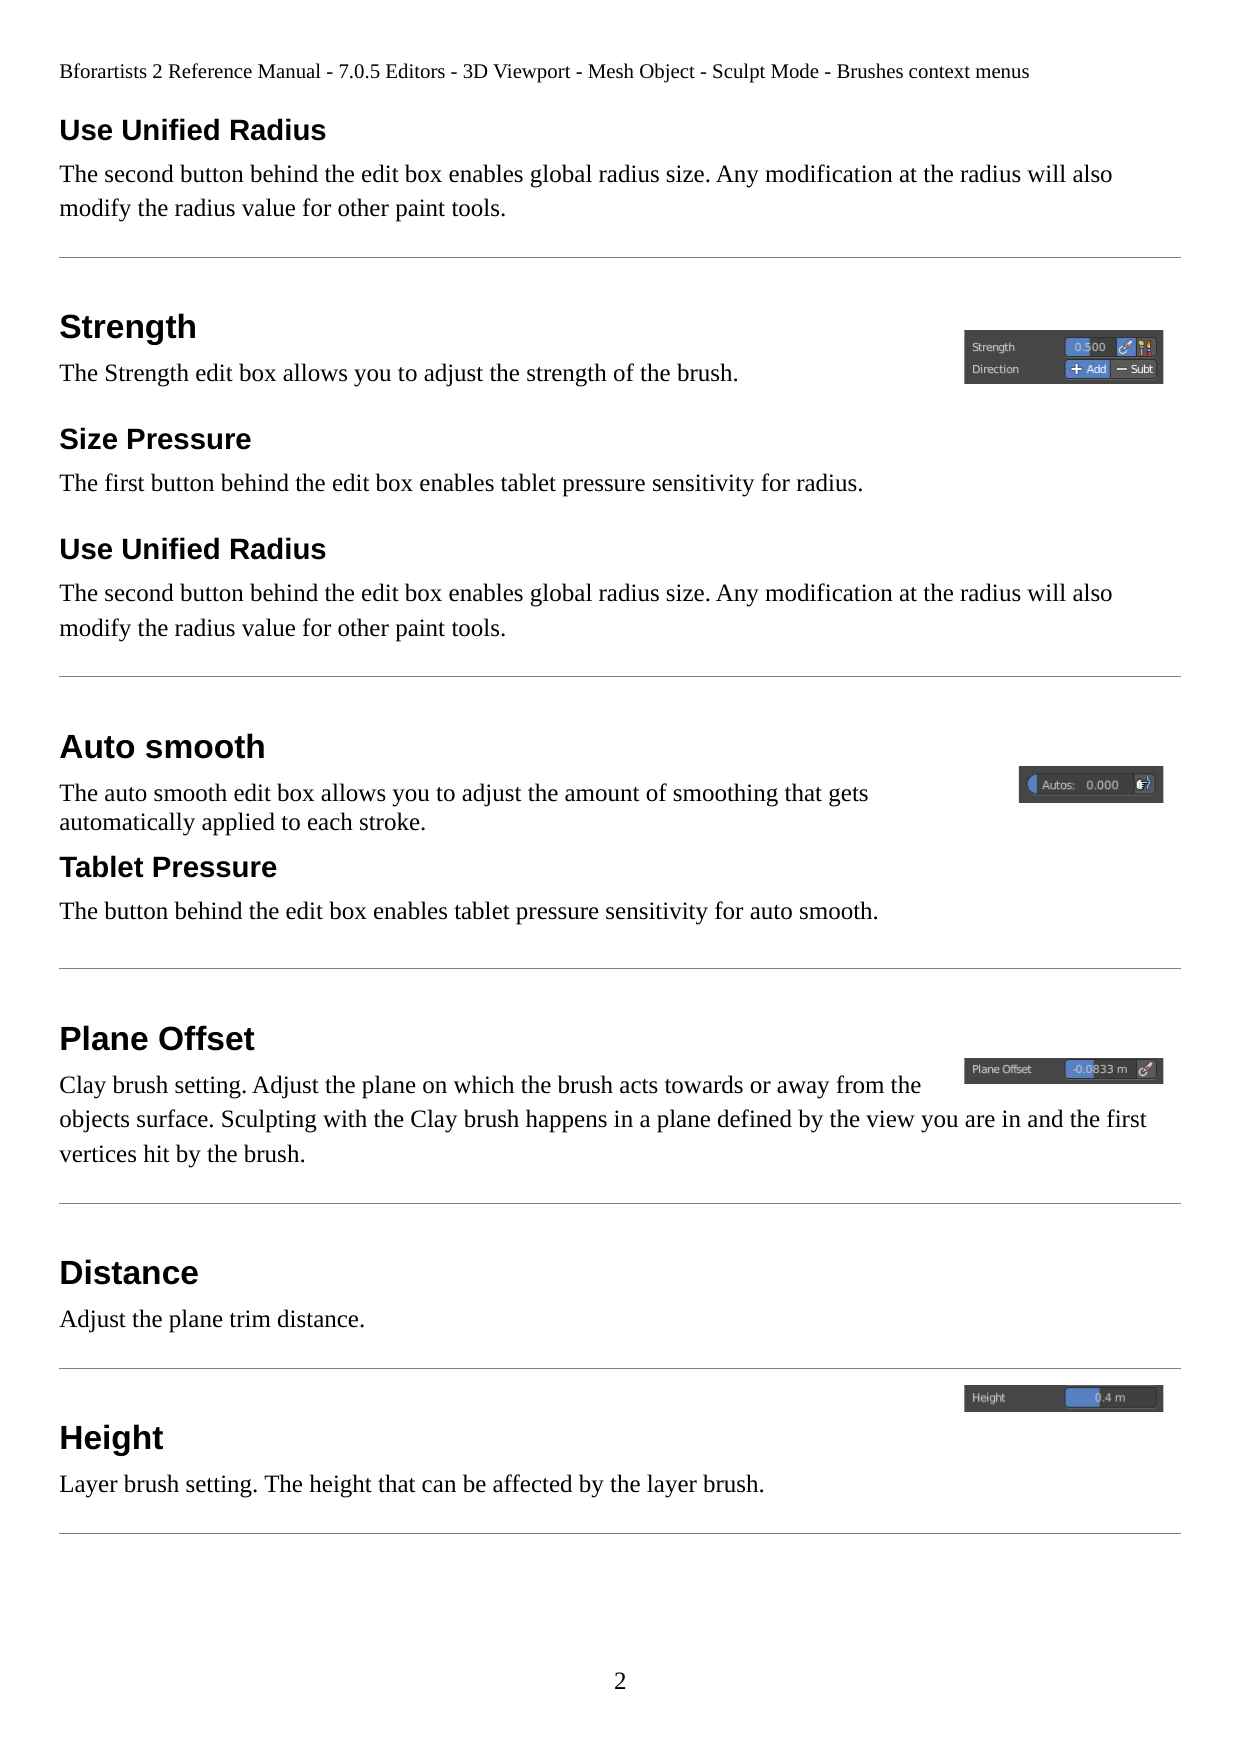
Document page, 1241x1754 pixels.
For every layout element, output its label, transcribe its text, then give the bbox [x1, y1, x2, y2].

subtitle Height [59, 1418, 1181, 1457]
text The first button behind the edit box enables tablet pressure sensitivity for radius. [59, 468, 1181, 497]
picture [1018, 766, 1164, 803]
subtitle Use Unified Radius [59, 113, 1181, 146]
text The auto smooth edit box allows you to adjust the amount of smoothing that gets automatically applied to each stroke. [59, 778, 1181, 836]
picture [964, 1058, 1164, 1084]
text Adjust the plane trim distance. [59, 1304, 1181, 1333]
subtitle Use Unified Radius [59, 532, 1181, 566]
text The Strength edit box allows you to adjust the strength of the brush. [59, 358, 1181, 387]
picture [964, 1385, 1164, 1412]
subtitle Distance [59, 1253, 1181, 1292]
picture [964, 330, 1164, 384]
subtitle Plane Offset [59, 1019, 1181, 1057]
subtitle Auto smooth [59, 727, 1181, 766]
text The second button behind the edit box enables global radius size. Any modification at the radius will also modify the radius value for other paint tools. [59, 578, 1181, 642]
subtitle Tablet Pressure [59, 850, 1181, 884]
text The button behind the edit box enables tablet pressure sensitivity for auto smooth. [59, 896, 1181, 925]
text The second button behind the edit box enables global radius size. Any modification at the radius will also modify the radius value for other paint tools. [59, 159, 1181, 222]
subtitle Size Pressure [59, 422, 1181, 456]
subtitle Strength [59, 307, 1181, 346]
text Layer brush setting. The height that can be affected by the layer brush. [59, 1469, 1181, 1498]
text Clay brush setting. Adjust the plane on which the brush acts towards or away from the objects surface. Sculpting with the Clay brush happens in a plane defined by the view you are in and the first vertices hit by the brush. [59, 1070, 1181, 1168]
